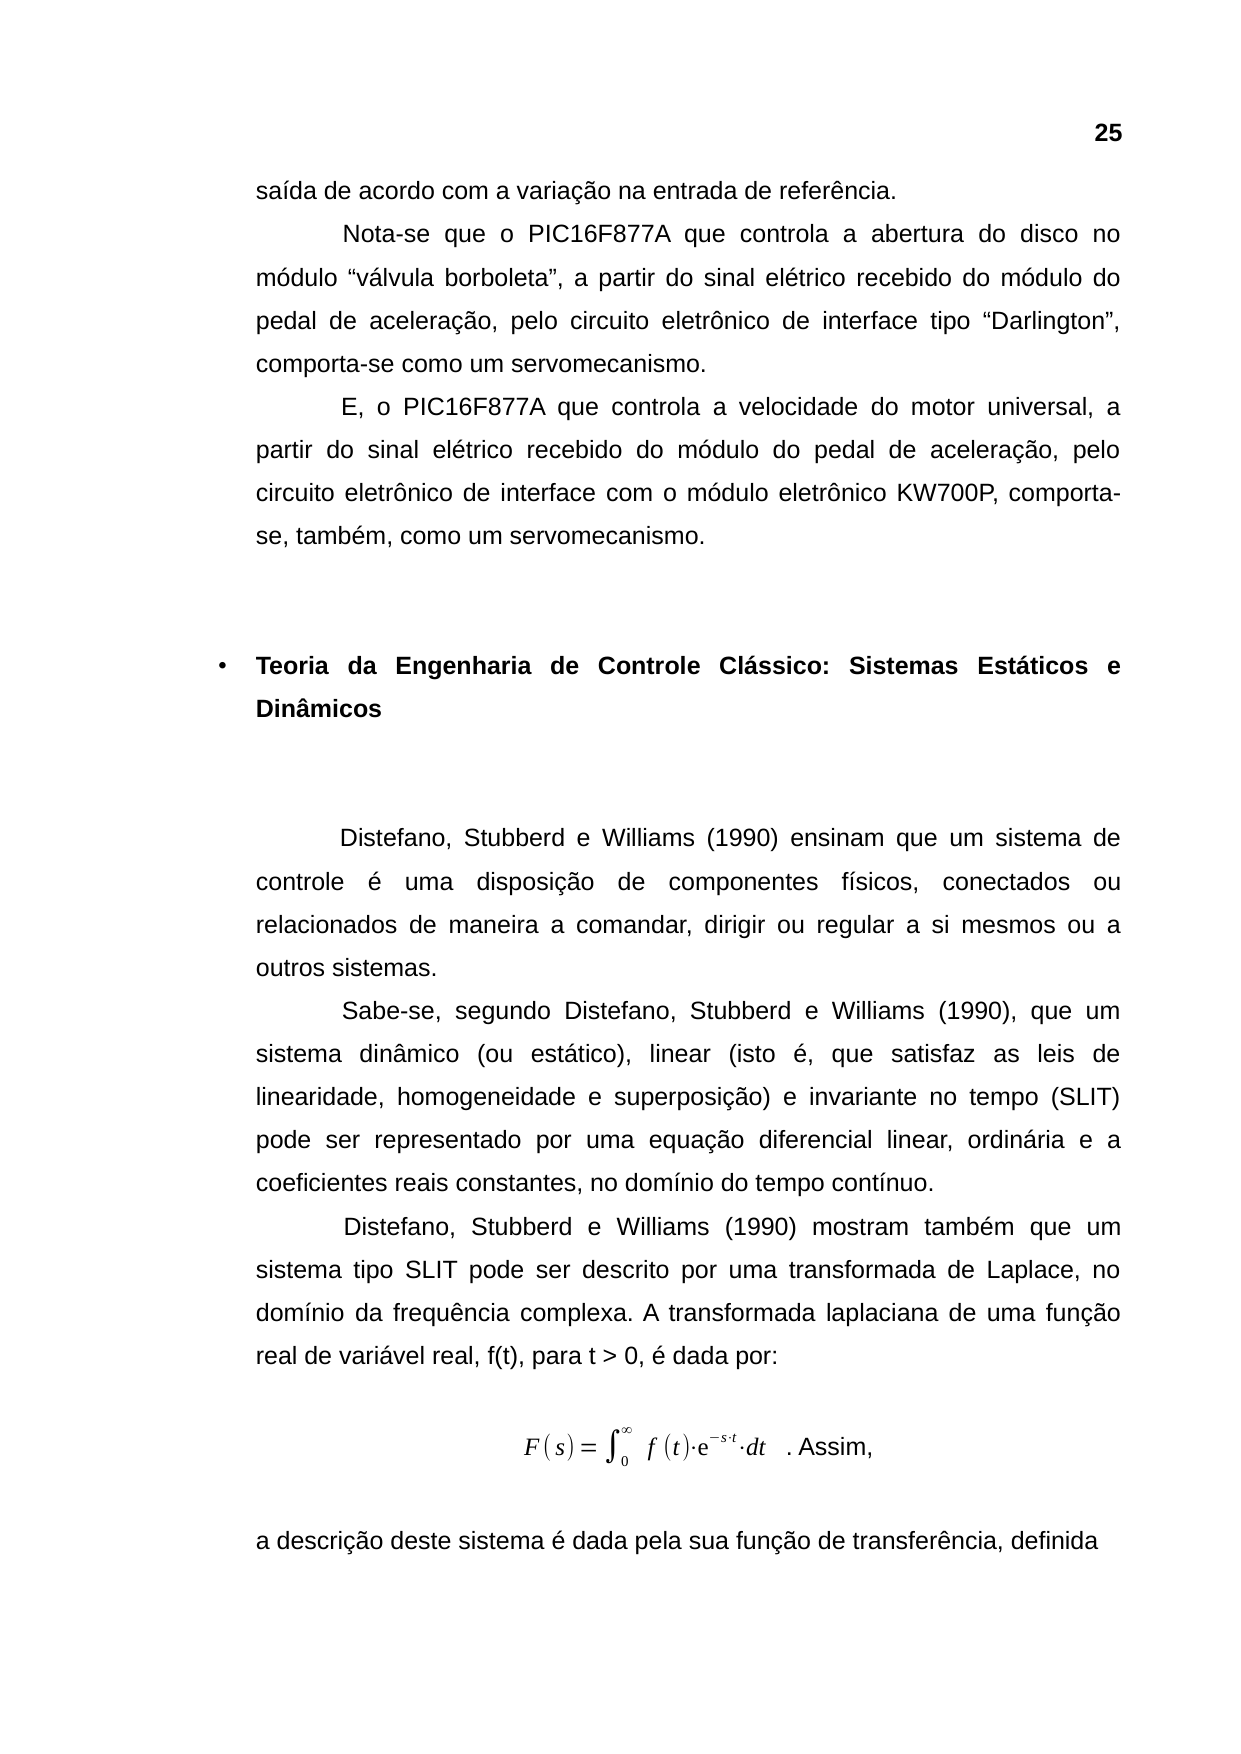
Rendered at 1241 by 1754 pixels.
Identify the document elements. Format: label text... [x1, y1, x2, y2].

list Nota-se que o PIC16F877A que controla a abertura do disco no módulo “válvula borboleta”, a partir do sinal elétrico recebido do módulo do pedal de aceleração, pelo circuito eletrônico de interface tipo “Darlington”, comporta-se como um servomecanismo. [218, 219, 1122, 378]
list Sabe-se, segundo Distefano, Stubberd e Williams (1990), que um sistema dinâmico (ou estático), linear (isto é, que satisfaz as leis de linearidade, homogeneidade e superposição) e invariante no tempo (SLIT) pode ser representado por uma equação diferencial linear, ordinária e a coeficientes reais constantes, no domínio do tempo contínuo. [218, 996, 1122, 1197]
list Distefano, Stubberd e Williams (1990) mostram também que um sistema tipo SLIT pode ser descrito por uma transformada de Laplace, no domínio da frequência complexa. A transformada laplaciana de uma função real de variável real, f(t), para t > 0, é dada por: [218, 1211, 1122, 1369]
list a descrição deste sistema é dada pela sua função de transferência, definida [218, 1526, 1122, 1555]
list E, o PIC16F877A que controla a velocidade do motor universal, a partir do sinal elétrico recebido do módulo do pedal de aceleração, pelo circuito eletrônico de interface com o módulo eletrônico KW700P, comporta-se, também, como um servomecanismo. [218, 392, 1122, 550]
list saída de acordo com a variação na entrada de referência. [218, 176, 1122, 205]
list . Assim, [218, 1427, 1122, 1469]
list Distefano, Stubberd e Williams (1990) ensinam que um sistema de controle é uma disposição de componentes físicos, conectados ou relacionados de maneira a comandar, dirigir ou regular a si mesmos ou a outros sistemas. [218, 823, 1122, 981]
list Teoria da Engenharia de Controle Clássico: Sistemas Estáticos e Dinâmicos [218, 651, 1122, 723]
